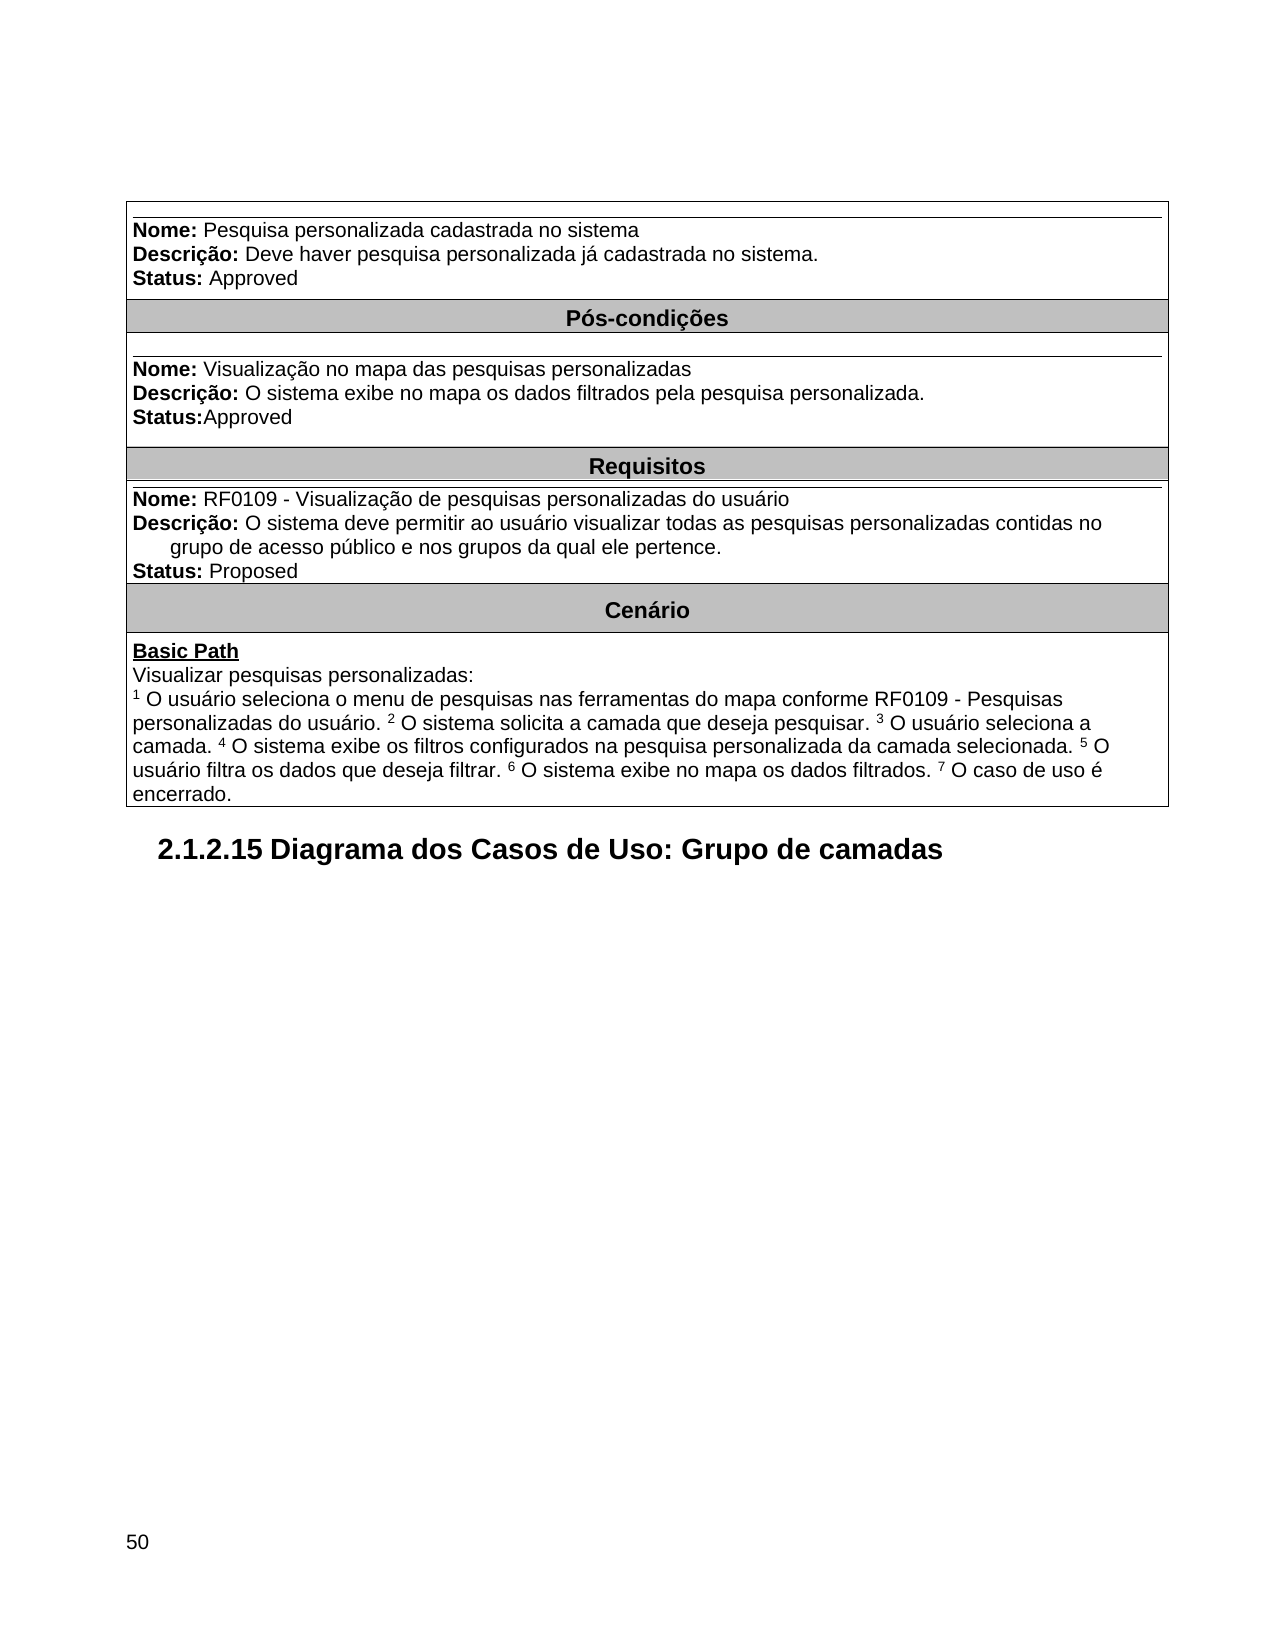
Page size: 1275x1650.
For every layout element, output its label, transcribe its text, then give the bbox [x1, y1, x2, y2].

table_header Nome: Pesquisa personalizada cadastrada no sistema Descrição: Deve haver pesquisa personalizada já cadastrada no sistema. Status: Approved [133, 218, 1162, 289]
table_cell [127, 481, 1168, 583]
table_cell Basic Path Visualizar pesquisas personalizadas: 1 O usuário seleciona o menu de pesquisas nas ferramentas do mapa conforme RF0109 - Pesquisas personalizadas do usuário. 2 O sistema solicita a camada que deseja pesquisar. 3 O usuário seleciona a camada. 4 O sistema exibe os filtros configurados na pesquisa personalizada da camada selecionada. 5 O usuário filtra os dados que deseja filtrar. 6 O sistema exibe no mapa os dados filtrados. 7 O caso de uso é encerrado. [127, 633, 1168, 806]
table_header Nome: RF0109 - Visualização de pesquisas personalizadas do usuário Descrição: O sistema deve permitir ao usuário visualizar todas as pesquisas personalizadas contidas no grupo de acesso público e nos grupos da qual ele pertence. Status: Proposed [133, 488, 1162, 583]
table_cell Pós-condições [127, 300, 1168, 332]
table_header Nome: Visualização no mapa das pesquisas personalizadas Descrição: O sistema exibe no mapa os dados filtrados pela pesquisa personalizada. Status:Approved [133, 357, 1162, 429]
table_cell [127, 202, 1168, 299]
list Diagrama dos Casos de Uso: Grupo de camadas [157, 832, 1155, 865]
table_cell Requisitos [127, 448, 1168, 479]
table_cell Cenário [127, 584, 1168, 632]
table_cell [127, 333, 1168, 446]
